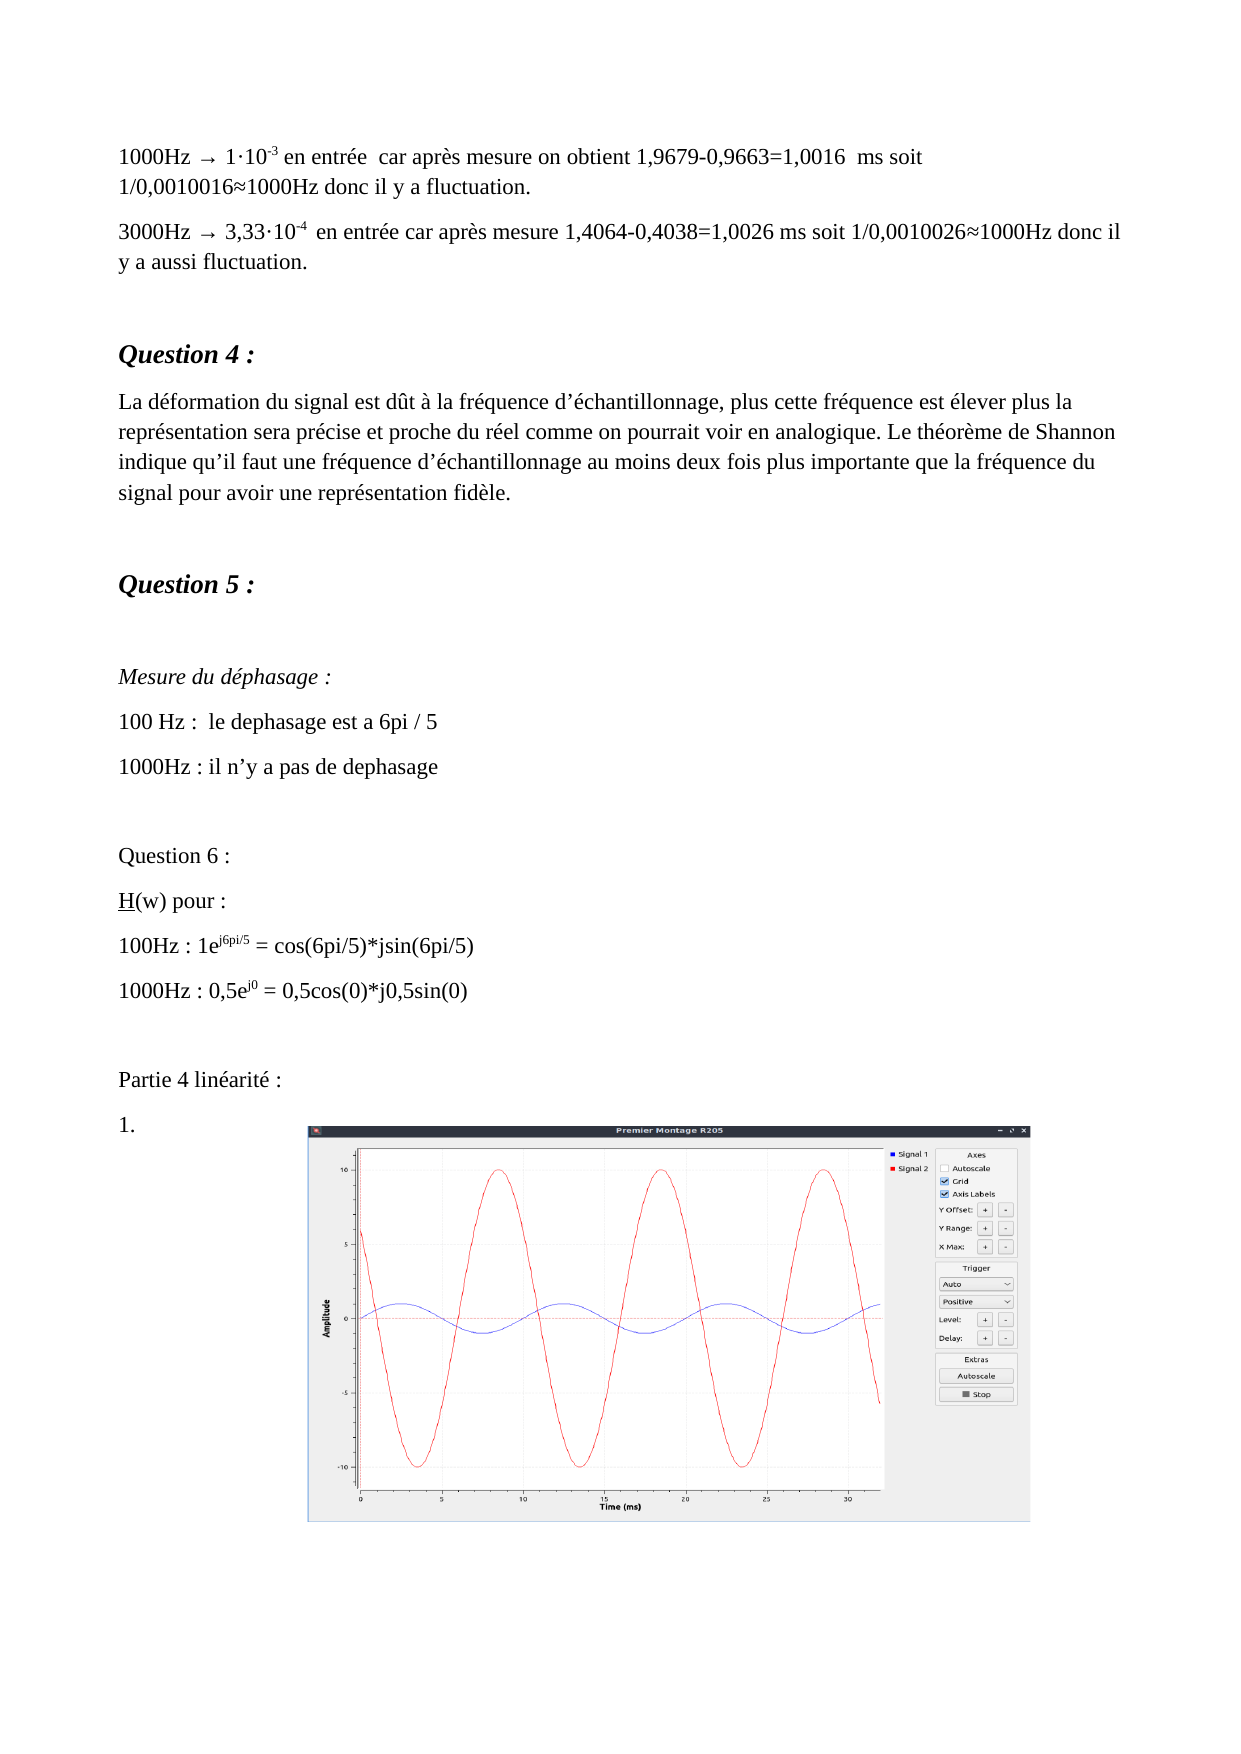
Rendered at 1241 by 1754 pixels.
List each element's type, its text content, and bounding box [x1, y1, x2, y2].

text 1000Hz → 1·10-3 en entrée car après mesure on obtient 1,9679-0,9663=1,0016 ms soit 1/0,0010016≈1000Hz donc il y a fluctuation. [118, 143, 1122, 199]
text 100Hz : 1ej6pi/5 = cos(6pi/5)*jsin(6pi/5) [118, 932, 1122, 958]
text Question 6 : [118, 842, 1122, 869]
text 3000Hz → 3,33·10-4 en entrée car après mesure 1,4064-0,4038=1,0026 ms soit 1/0,0010026≈1000Hz donc il y a aussi fluctuation. [118, 218, 1122, 274]
text 1000Hz : il n’y a pas de dephasage [118, 753, 1122, 779]
text Question 5 : [118, 568, 1122, 599]
picture [307, 1126, 1031, 1522]
text Mesure du déphasage : [118, 663, 1122, 690]
text La déformation du signal est dût à la fréquence d’échantillonnage, plus cette fréquence est élever plus la représentation sera précise et proche du réel comme on pourrait voir en analogique. Le théorème de Shannon indique qu’il faut une fréquence d’échantillonnage au moins deux fois plus importante que la fréquence du signal pour avoir une représentation fidèle. [118, 388, 1122, 505]
text Question 4 : [118, 338, 1122, 369]
text 1000Hz : 0,5ej0 = 0,5cos(0)*j0,5sin(0) [118, 977, 1122, 1003]
text 100 Hz : le dephasage est a 6pi / 5 [118, 708, 1122, 734]
text 1. [118, 1111, 1122, 1138]
text H(w) pour : [118, 887, 1122, 914]
text Partie 4 linéarité : [118, 1066, 1122, 1093]
